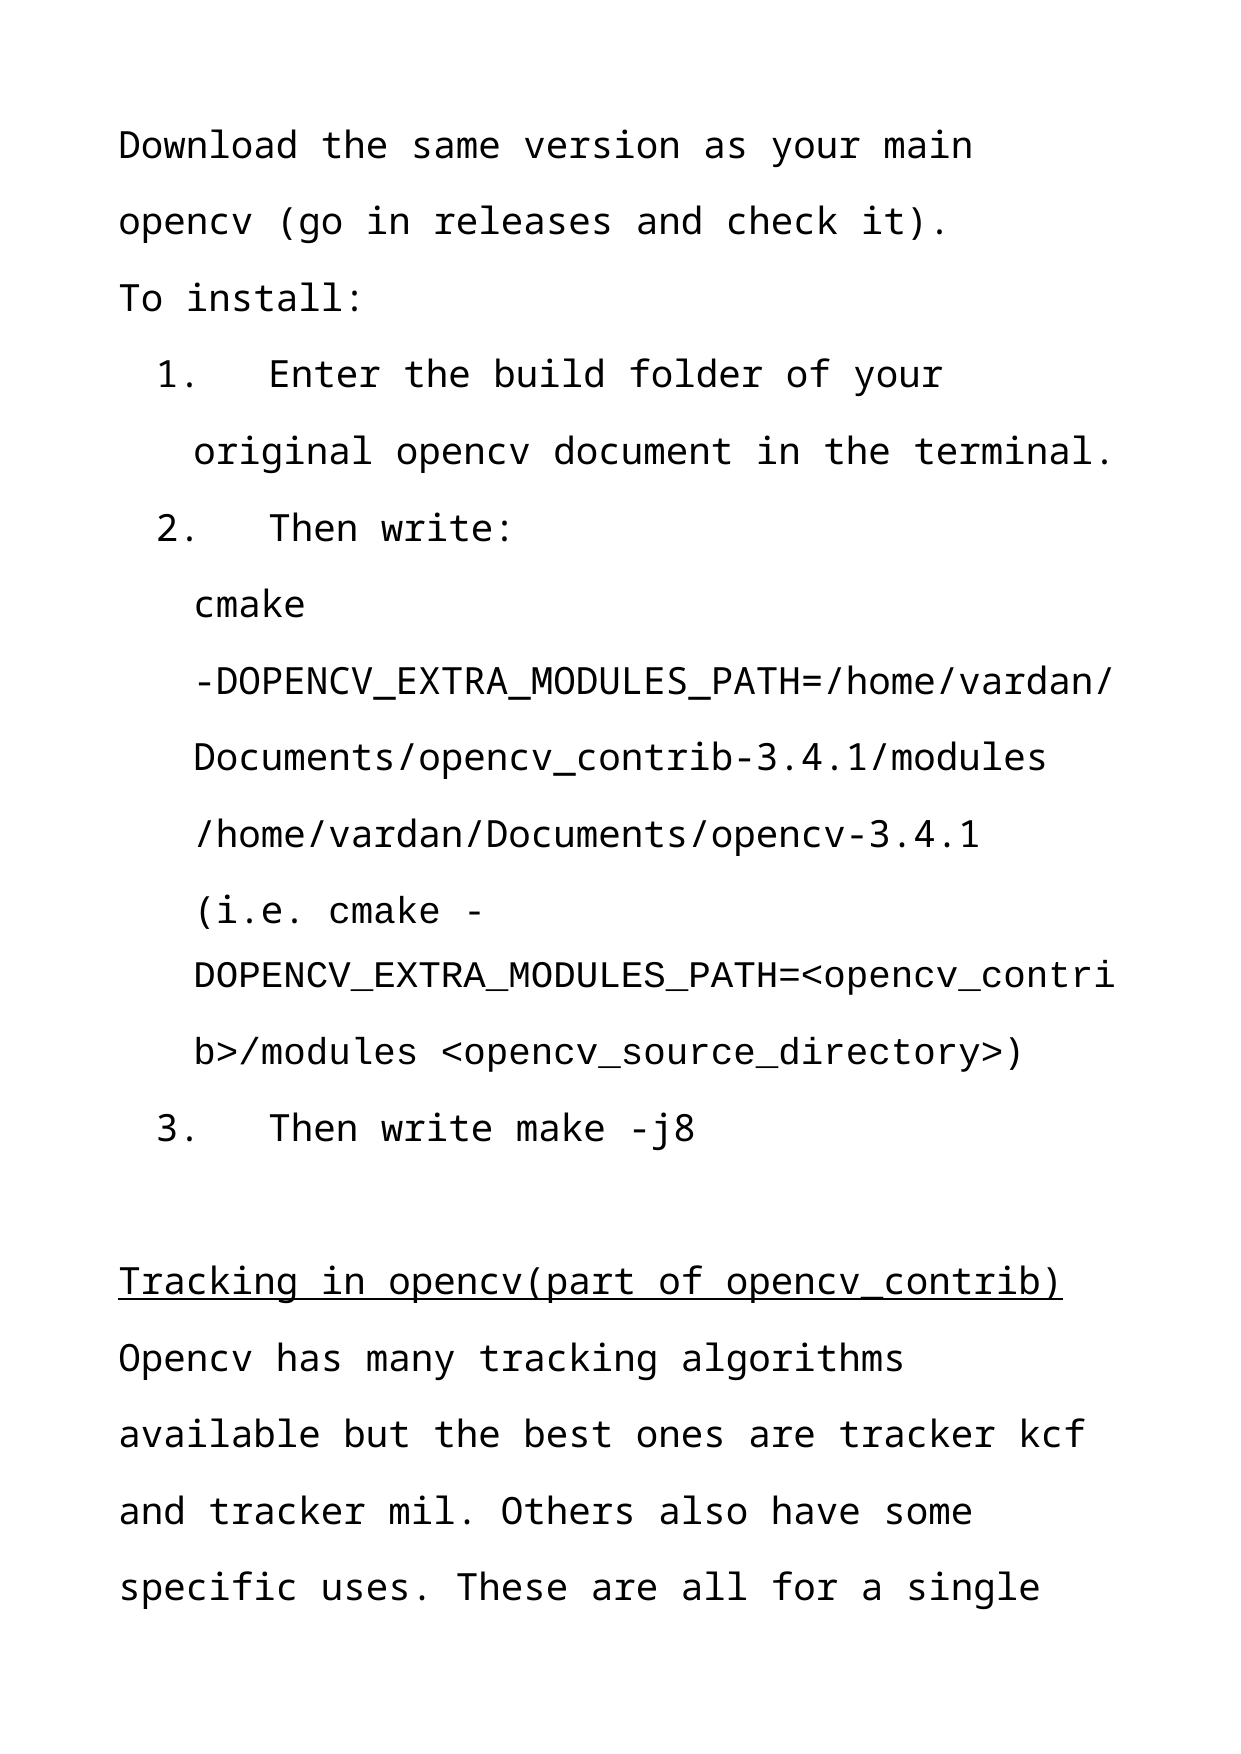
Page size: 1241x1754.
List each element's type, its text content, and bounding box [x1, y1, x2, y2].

text Tracking in opencv(part of opencv_contrib) [118, 1254, 1122, 1306]
list Enter the build folder of your original opencv document in the terminal. [156, 348, 1122, 475]
list Then write: [156, 501, 1122, 552]
list cmake -DOPENCV_EXTRA_MODULES_PATH=/home/vardan/Documents/opencv_contrib-3.4.1/modules /home/vardan/Documents/opencv-3.4.1 [156, 577, 1122, 858]
list (i.e. cmake -DOPENCV_EXTRA_MODULES_PATH=<opencv_contrib>/modules <opencv_source_directory>) [156, 884, 1122, 1076]
text Opencv has many tracking algorithms available but the best ones are tracker kcf and tracker mil. Others also have some specific uses. These are all for a single [118, 1331, 1122, 1612]
text To install: [118, 271, 1122, 322]
list Then write make -j8 [156, 1101, 1122, 1152]
text Download the same version as your main opencv (go in releases and check it). [118, 118, 1122, 246]
